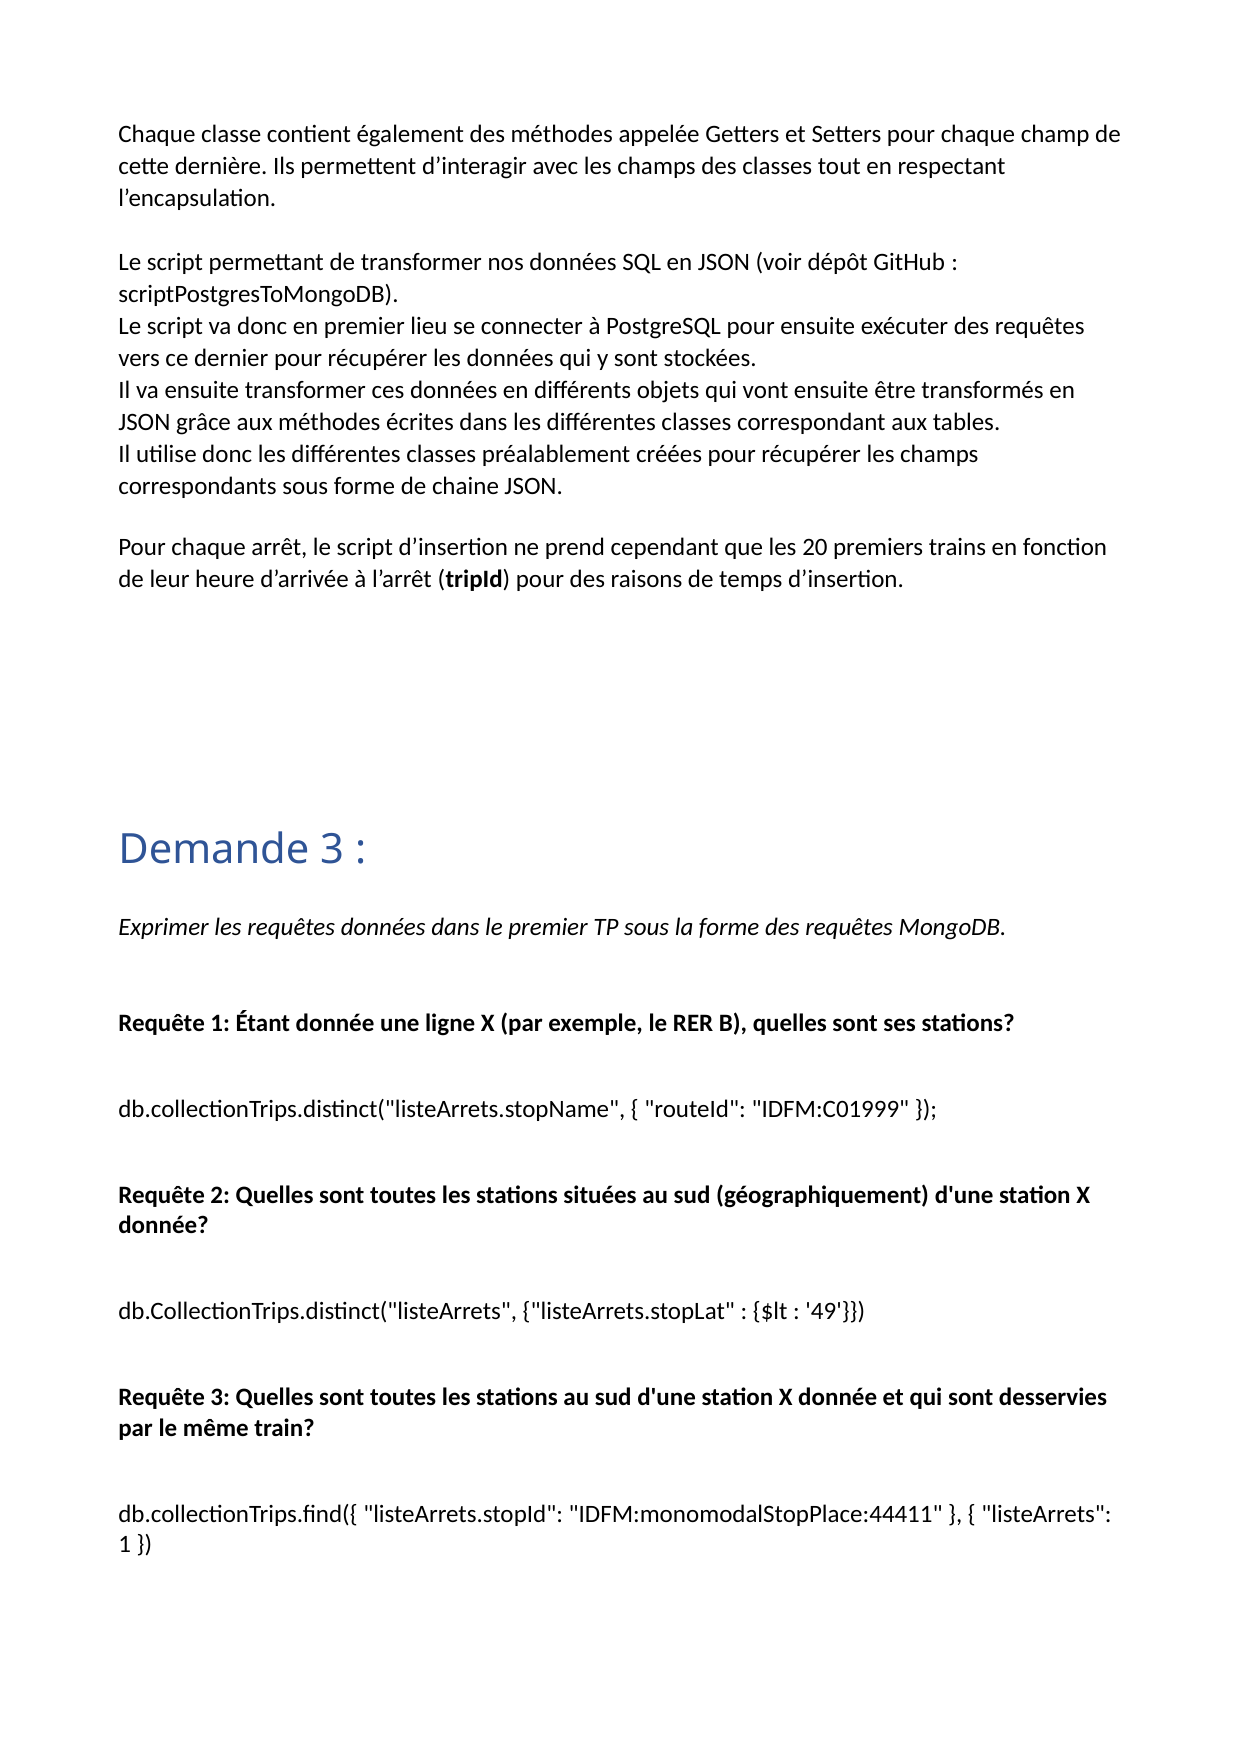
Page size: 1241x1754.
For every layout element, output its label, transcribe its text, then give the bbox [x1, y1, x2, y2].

text db.collectionTrips.find({ "listeArrets.stopId": "IDFM:monomodalStopPlace:44411" }, { "listeArrets": 1 }) [118, 1498, 1122, 1559]
text db.CollectionTrips.distinct("listeArrets", {"listeArrets.stopLat" : {$lt : '49'}}) [118, 1295, 1122, 1326]
text Requête 1: Étant donnée une ligne X (par exemple, le RER B), quelles sont ses stations? [118, 1007, 1122, 1037]
text Le script permettant de transformer nos données SQL en JSON (voir dépôt GitHub : scriptPostgresToMongoDB). [118, 246, 1122, 308]
subtitle Demande 3 : [118, 819, 1122, 876]
text Pour chaque arrêt, le script d’insertion ne prend cependant que les 20 premiers trains en fonction de leur heure d’arrivée à l’arrêt (tripId) pour des raisons de temps d’insertion. [118, 531, 1122, 594]
text Requête 2: Quelles sont toutes les stations situées au sud (géographiquement) d'une station X donnée? [118, 1179, 1122, 1240]
text Chaque classe contient également des méthodes appelée Getters et Setters pour chaque champ de cette dernière. Ils permettent d’interagir avec les champs des classes tout en respectant l’encapsulation. [118, 118, 1122, 213]
text Requête 3: Quelles sont toutes les stations au sud d'une station X donnée et qui sont desservies par le même train? [118, 1381, 1122, 1442]
text Il va ensuite transformer ces données en différents objets qui vont ensuite être transformés en JSON grâce aux méthodes écrites dans les différentes classes correspondant aux tables. [118, 374, 1122, 436]
text Exprimer les requêtes données dans le premier TP sous la forme des requêtes MongoDB. [118, 911, 1122, 941]
text Il utilise donc les différentes classes préalablement créées pour récupérer les champs correspondants sous forme de chaine JSON. [118, 438, 1122, 500]
text Le script va donc en premier lieu se connecter à PostgreSQL pour ensuite exécuter des requêtes vers ce dernier pour récupérer les données qui y sont stockées. [118, 310, 1122, 372]
text db.collectionTrips.distinct("listeArrets.stopName", { "routeId": "IDFM:C01999" }); [118, 1093, 1122, 1123]
